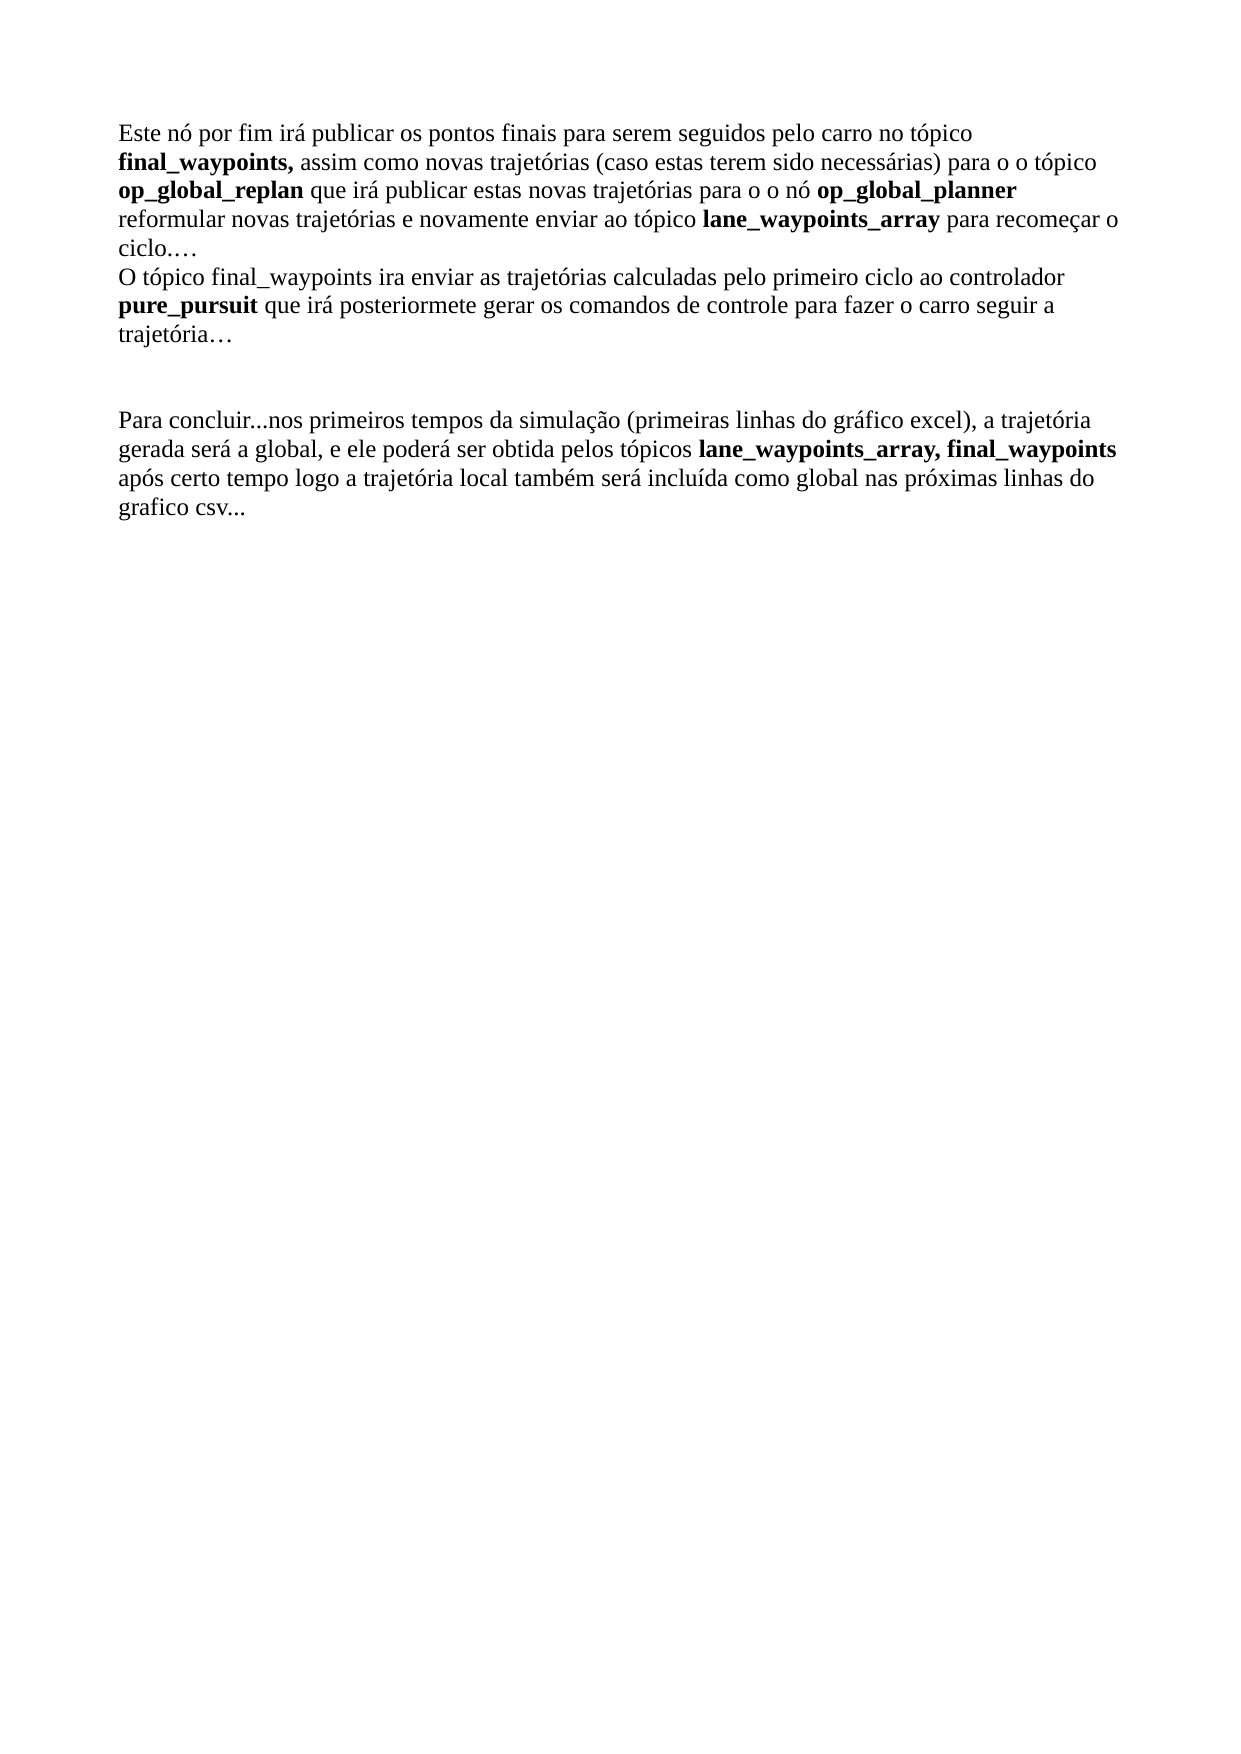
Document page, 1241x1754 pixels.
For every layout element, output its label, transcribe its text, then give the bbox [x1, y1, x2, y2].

text Este nó por fim irá publicar os pontos finais para serem seguidos pelo carro no tópico final_waypoints, assim como novas trajetórias (caso estas terem sido necessárias) para o o tópico op_global_replan que irá publicar estas novas trajetórias para o o nó op_global_planner reformular novas trajetórias e novamente enviar ao tópico lane_waypoints_array para recomeçar o ciclo.… [118, 118, 1122, 262]
text após certo tempo logo a trajetória local também será incluída como global nas próximas linhas do grafico csv... [118, 463, 1122, 521]
text Para concluir...nos primeiros tempos da simulação (primeiras linhas do gráfico excel), a trajetória gerada será a global, e ele poderá ser obtida pelos tópicos lane_waypoints_array, final_waypoints [118, 406, 1122, 463]
text O tópico final_waypoints ira enviar as trajetórias calculadas pelo primeiro ciclo ao controlador pure_pursuit que irá posteriormete gerar os comandos de controle para fazer o carro seguir a trajetória… [118, 262, 1122, 348]
